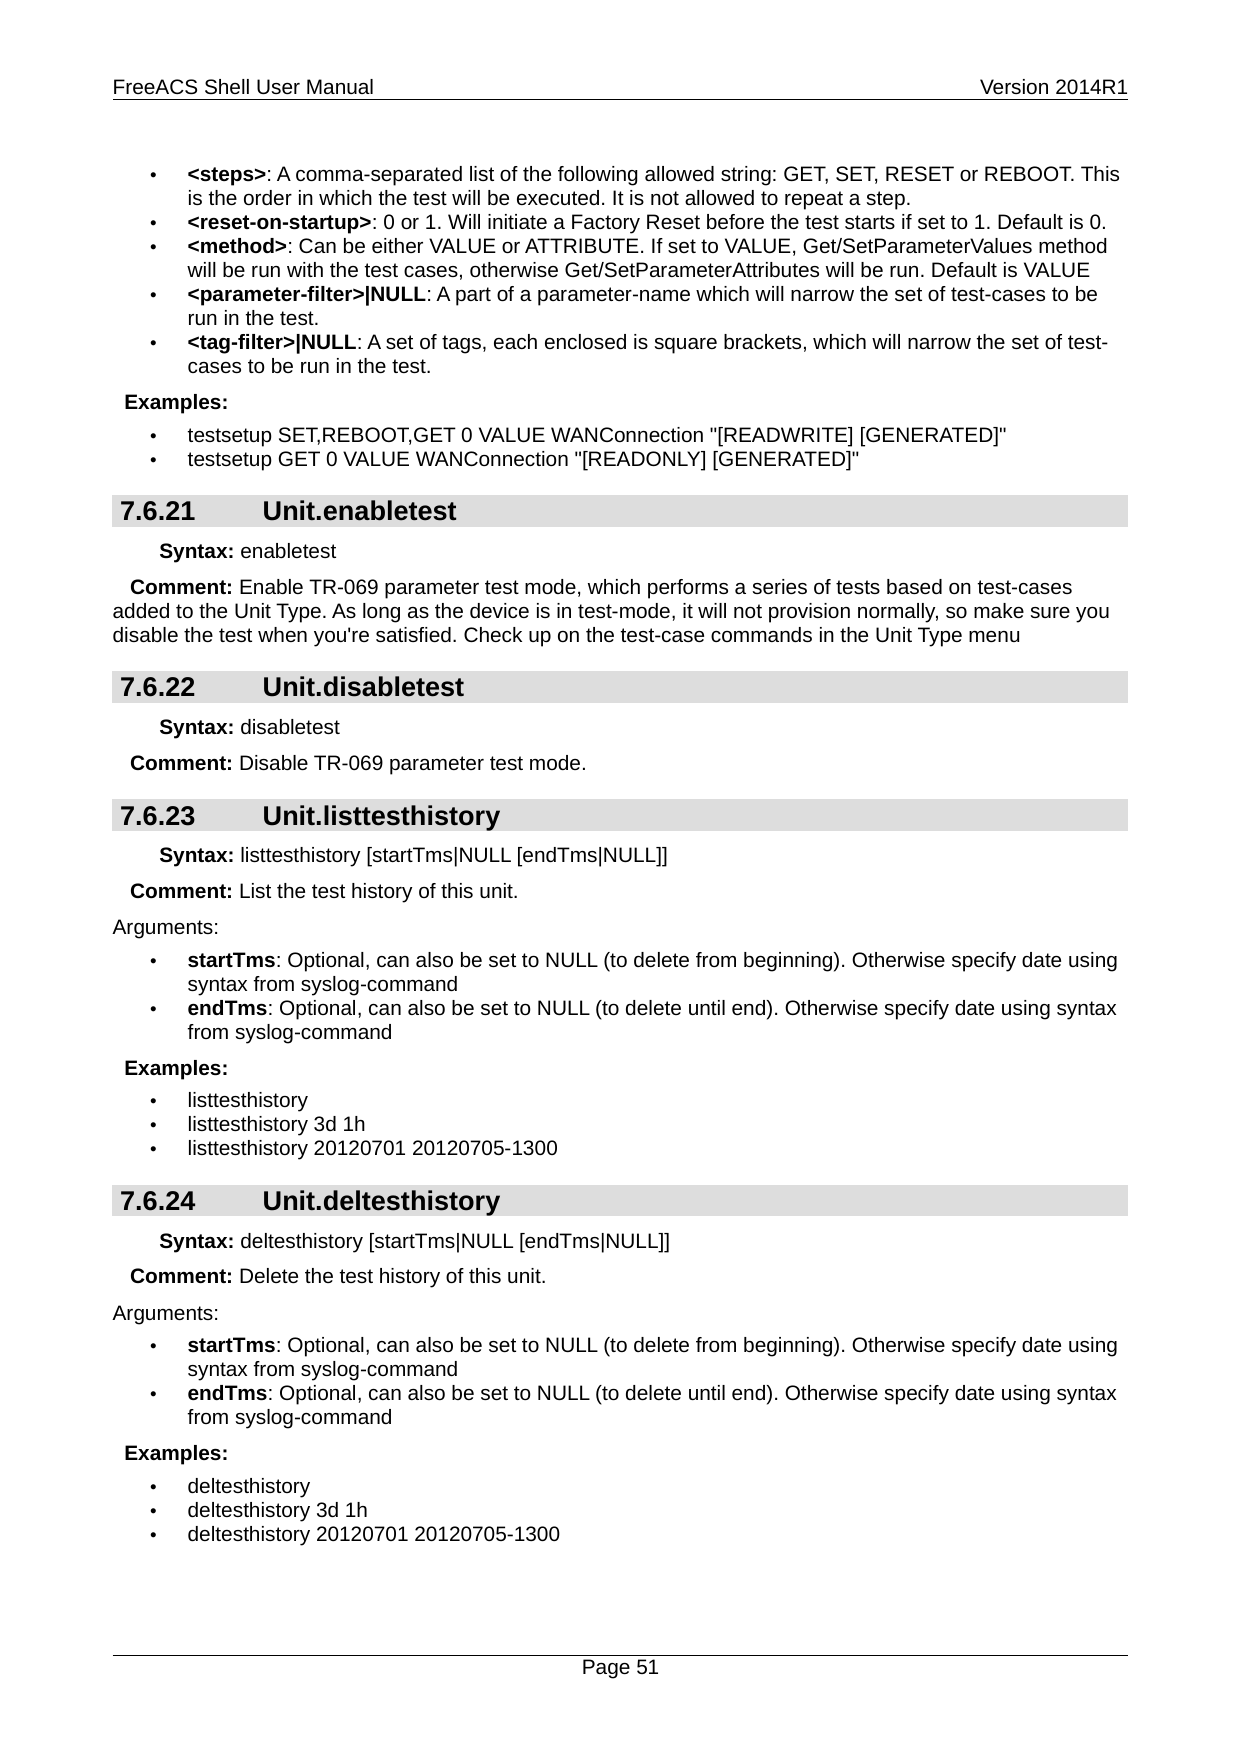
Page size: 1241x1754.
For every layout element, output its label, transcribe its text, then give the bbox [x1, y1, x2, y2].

text Syntax: listtesthistory [startTms|NULL [endTms|NULL]] [112, 843, 1128, 867]
list deltesthistory 3d 1h [150, 1498, 1128, 1522]
text Comment: Delete the test history of this unit. [112, 1264, 1128, 1288]
text Syntax: enabletest [112, 539, 1128, 563]
list <reset-on-startup>: 0 or 1. Will initiate a Factory Reset before the test starts if set to 1. Default is 0. [150, 210, 1128, 234]
list startTms: Optional, can also be set to NULL (to delete from beginning). Otherwise specify date using syntax from syslog-command [150, 1333, 1128, 1381]
text Arguments: [112, 1300, 1128, 1324]
text Comment: List the test history of this unit. [112, 879, 1128, 903]
text Comment: Enable TR-069 parameter test mode, which performs a series of tests based on test-cases added to the Unit Type. As long as the device is in test-mode, it will not provision normally, so make sure you disable the test when you're satisfied. Check up on the test-case commands in the Unit Type menu [112, 574, 1128, 646]
text Syntax: deltesthistory [startTms|NULL [endTms|NULL]] [112, 1228, 1128, 1252]
list deltesthistory [150, 1474, 1128, 1498]
subtitle Unit.enabletest [112, 495, 1128, 527]
list <steps>: A comma-separated list of the following allowed string: GET, SET, RESET or REBOOT. This is the order in which the test will be executed. It is not allowed to repeat a step. [150, 162, 1128, 210]
list testsetup GET 0 VALUE WANConnection "[READONLY] [GENERATED]" [150, 446, 1128, 470]
text Comment: Disable TR-069 parameter test mode. [112, 751, 1128, 774]
text Arguments: [112, 915, 1128, 939]
text Examples: [112, 1441, 1128, 1465]
text Examples: [112, 389, 1128, 413]
list <method>: Can be either VALUE or ATTRIBUTE. If set to VALUE, Get/SetParameterValues method will be run with the test cases, otherwise Get/SetParameterAttributes will be run. Default is VALUE [150, 234, 1128, 282]
list endTms: Optional, can also be set to NULL (to delete until end). Otherwise specify date using syntax from syslog-command [150, 996, 1128, 1043]
list listtesthistory [150, 1088, 1128, 1112]
list testsetup SET,REBOOT,GET 0 VALUE WANConnection "[READWRITE] [GENERATED]" [150, 422, 1128, 446]
list <parameter-filter>|NULL: A part of a parameter-name which will narrow the set of test-cases to be run in the test. [150, 282, 1128, 330]
subtitle Unit.disabletest [112, 671, 1128, 703]
list <tag-filter>|NULL: A set of tags, each enclosed is square brackets, which will narrow the set of test-cases to be run in the test. [150, 330, 1128, 378]
subtitle Unit.listtesthistory [112, 799, 1128, 831]
list endTms: Optional, can also be set to NULL (to delete until end). Otherwise specify date using syntax from syslog-command [150, 1381, 1128, 1429]
text Syntax: disabletest [112, 715, 1128, 739]
list startTms: Optional, can also be set to NULL (to delete from beginning). Otherwise specify date using syntax from syslog-command [150, 948, 1128, 996]
text Examples: [112, 1055, 1128, 1079]
list listtesthistory 3d 1h [150, 1112, 1128, 1136]
list deltesthistory 20120701 20120705-1300 [150, 1522, 1128, 1546]
list listtesthistory 20120701 20120705-1300 [150, 1136, 1128, 1160]
subtitle Unit.deltesthistory [112, 1185, 1128, 1216]
